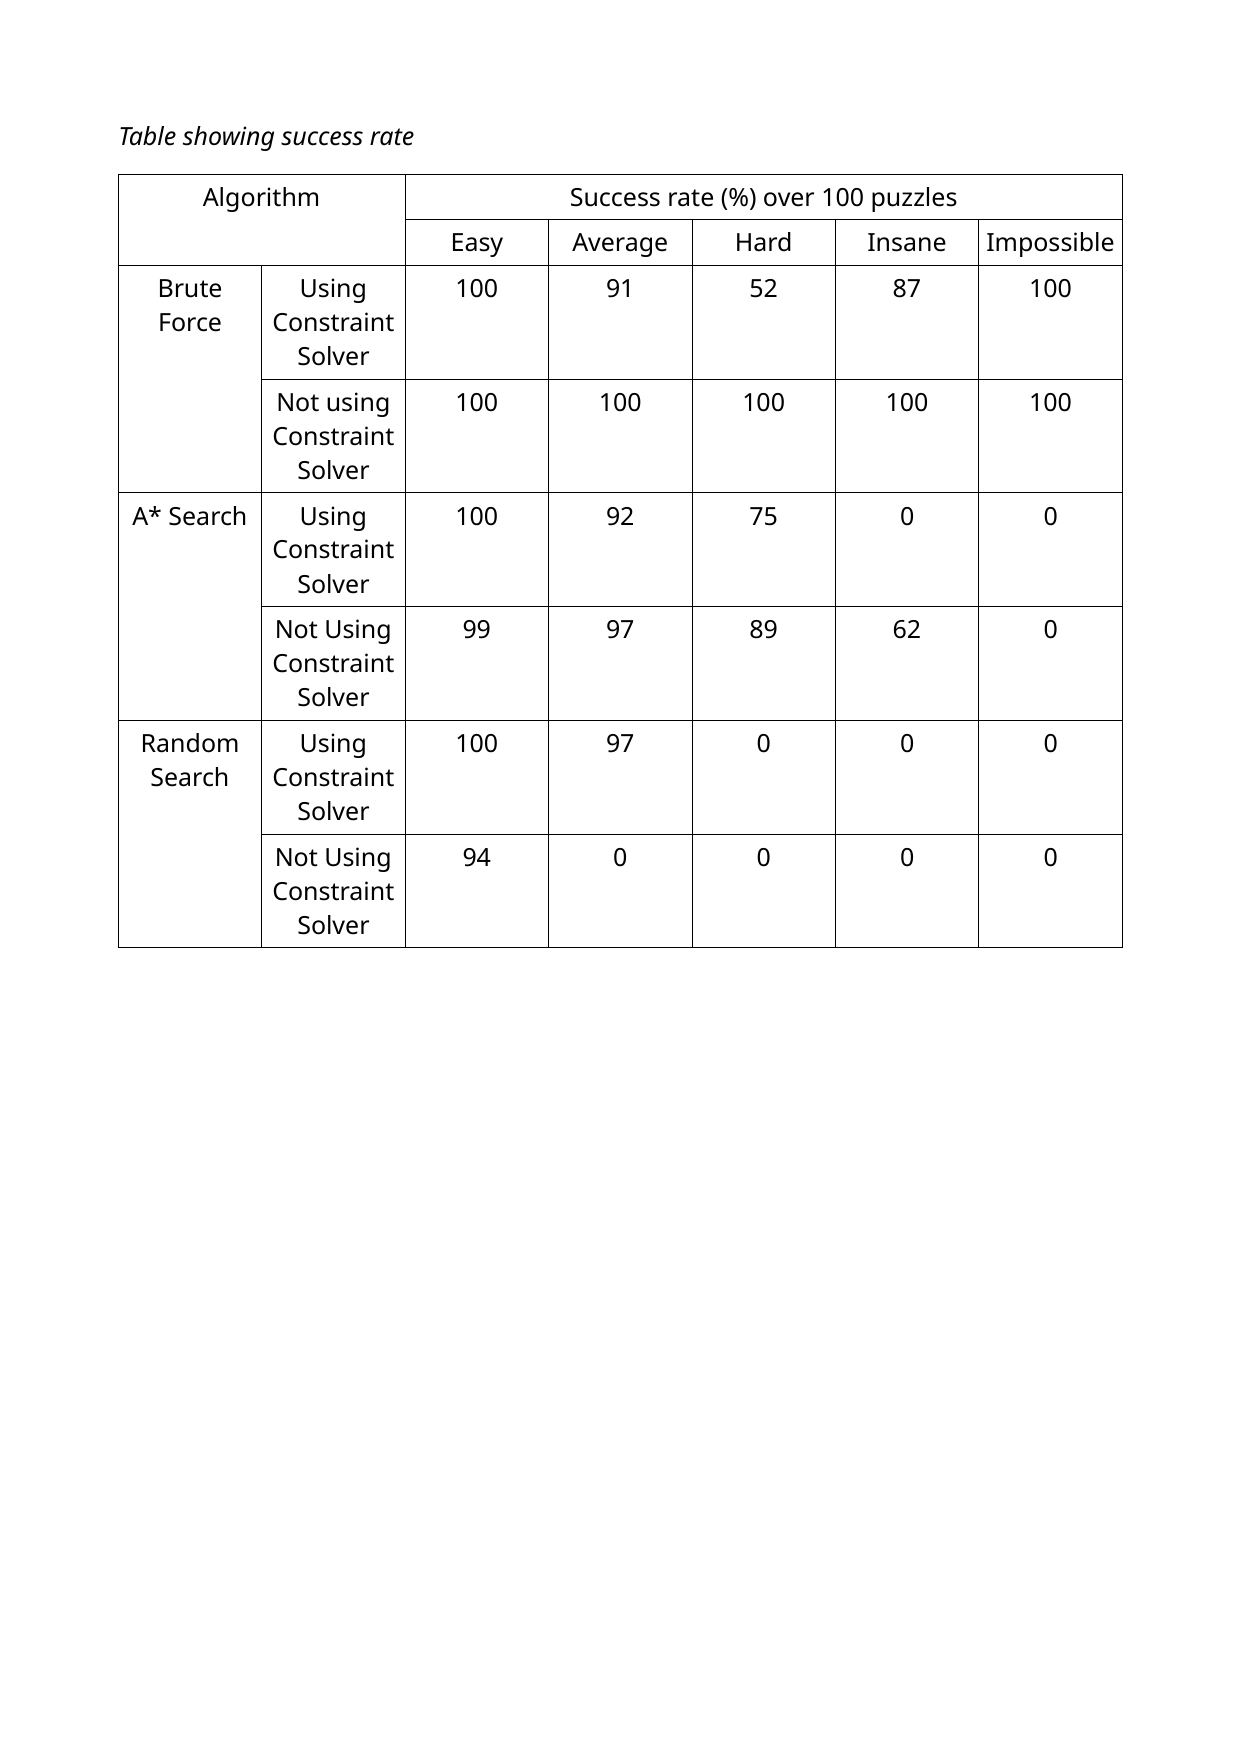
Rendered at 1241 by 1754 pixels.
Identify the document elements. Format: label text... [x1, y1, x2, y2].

table_cell 0 [979, 493, 1122, 606]
table_cell 0 [979, 607, 1122, 720]
table_cell Using Constraint Solver [262, 721, 405, 833]
table_cell 100 [406, 493, 548, 606]
table_cell 100 [836, 380, 978, 492]
table_cell 75 [693, 493, 835, 606]
table_cell Impossible [979, 220, 1122, 265]
table_cell Random Search [119, 721, 261, 947]
table_cell 97 [549, 721, 692, 833]
table_cell 89 [693, 607, 835, 720]
table_cell 0 [693, 721, 835, 833]
table_cell Not Using Constraint Solver [262, 835, 405, 947]
text Table showing success rate [118, 118, 1122, 152]
table_cell 0 [836, 493, 978, 606]
table_cell 62 [836, 607, 978, 720]
table_cell 99 [406, 607, 548, 720]
table_cell 87 [836, 266, 978, 378]
table_cell 0 [549, 835, 692, 947]
table_header Algorithm [119, 175, 405, 265]
table_cell 100 [979, 380, 1122, 492]
table_cell 100 [406, 380, 548, 492]
table_cell Insane [836, 220, 978, 265]
table_cell 0 [836, 721, 978, 833]
table_header Success rate (%) over 100 puzzles [406, 175, 1122, 219]
table_cell 100 [406, 266, 548, 378]
table_cell Brute Force [119, 266, 261, 492]
table_cell Using Constraint Solver [262, 493, 405, 606]
table_cell 0 [693, 835, 835, 947]
table_cell 100 [406, 721, 548, 833]
table_cell 97 [549, 607, 692, 720]
table_cell 52 [693, 266, 835, 378]
table_cell Not using Constraint Solver [262, 380, 405, 492]
table_cell Easy [406, 220, 548, 265]
table_cell Using Constraint Solver [262, 266, 405, 378]
table_cell Hard [693, 220, 835, 265]
table_cell 94 [406, 835, 548, 947]
table_cell 100 [979, 266, 1122, 378]
table_cell 92 [549, 493, 692, 606]
table_cell 0 [979, 835, 1122, 947]
table_cell 100 [549, 380, 692, 492]
table_cell Not Using Constraint Solver [262, 607, 405, 720]
table_cell 100 [693, 380, 835, 492]
table_cell 91 [549, 266, 692, 378]
table_cell Average [549, 220, 692, 265]
table_cell 0 [836, 835, 978, 947]
table_cell A* Search [119, 493, 261, 720]
table_cell 0 [979, 721, 1122, 833]
